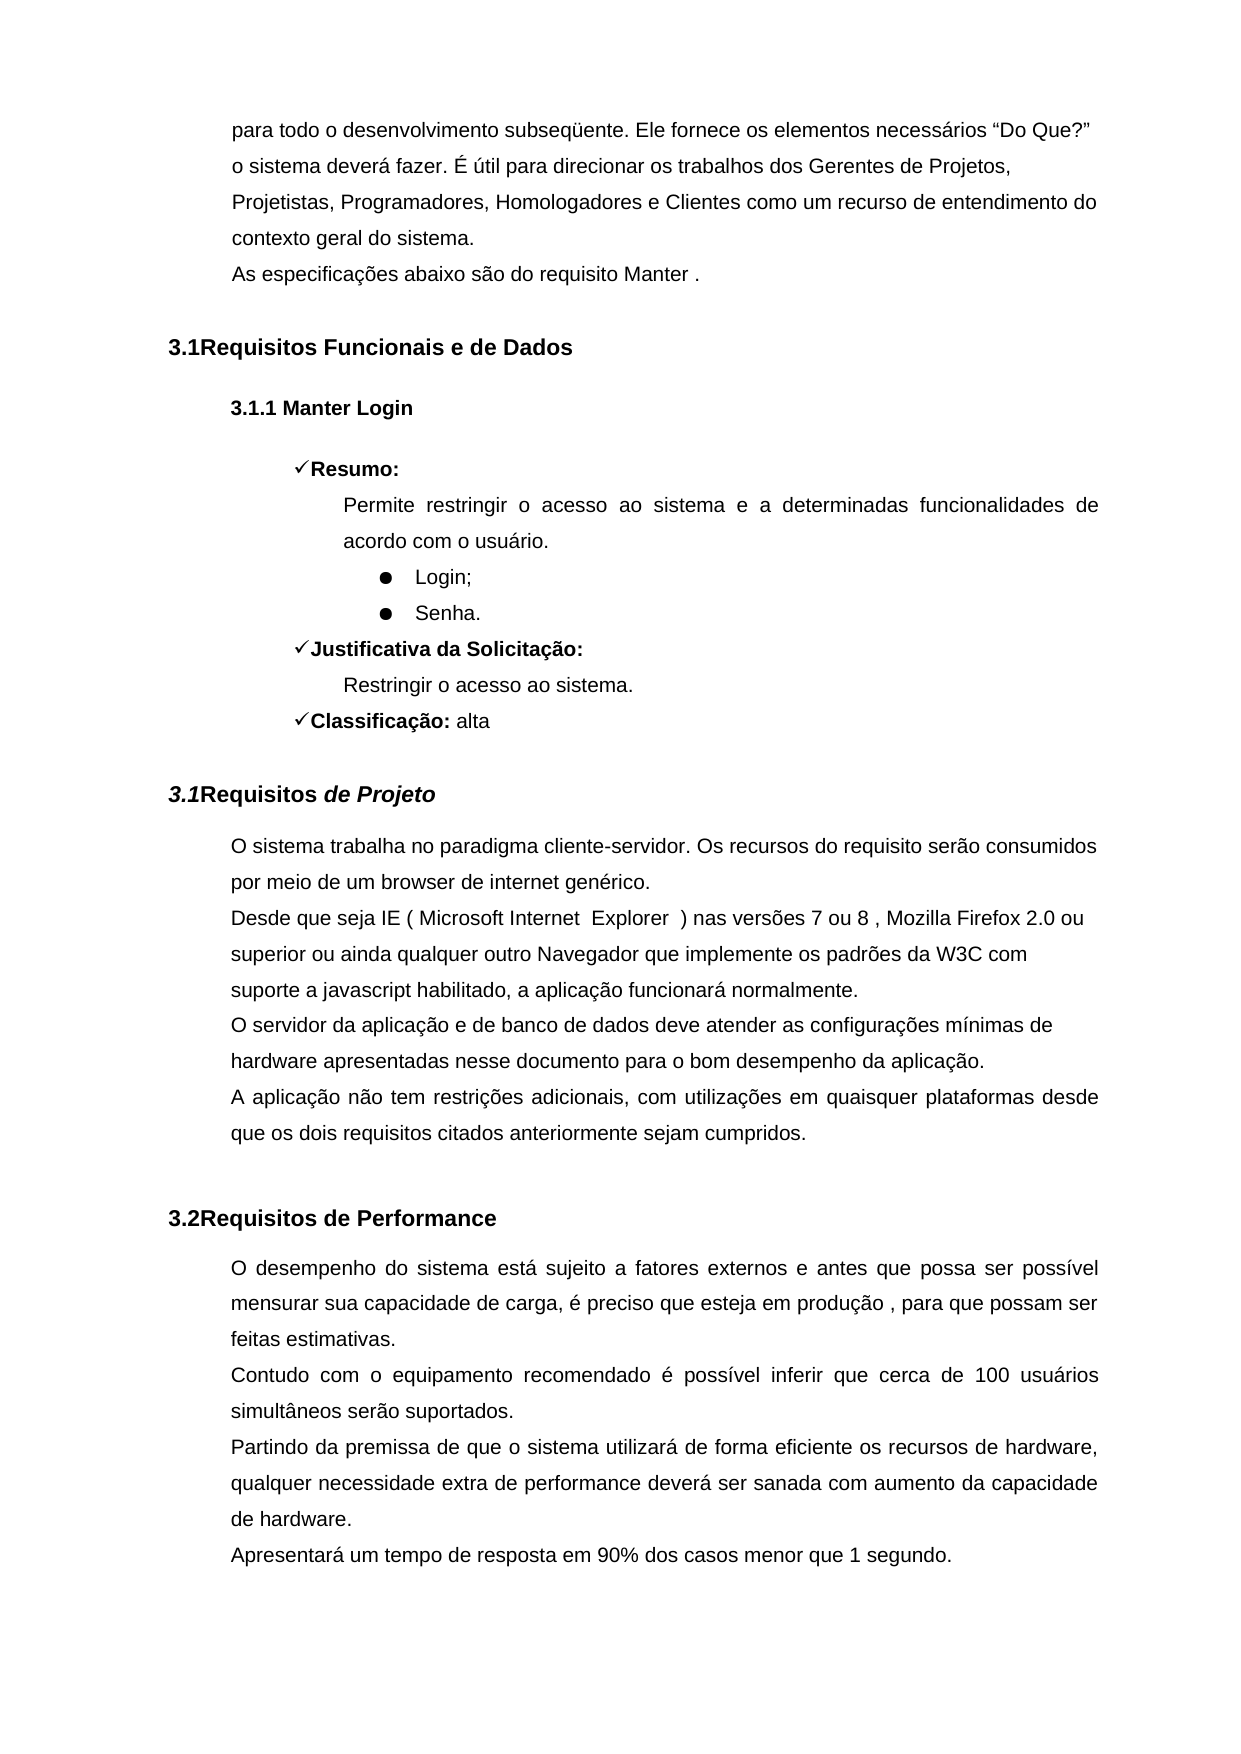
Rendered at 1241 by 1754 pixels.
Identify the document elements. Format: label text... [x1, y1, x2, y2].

text Desde que seja IE ( Microsoft Internet Explorer ) nas versões 7 ou 8 , Mozilla Firefox 2.0 ou superior ou ainda qualquer outro Navegador que implemente os padrões da W3C com suporte a javascript habilitado, a aplicação funcionará normalmente. [231, 906, 1100, 1001]
text Partindo da premissa de que o sistema utilizará de forma eficiente os recursos de hardware, qualquer necessidade extra de performance deverá ser sanada com aumento da capacidade de hardware. [231, 1435, 1100, 1531]
subtitle Requisitos de Performance [168, 1205, 1100, 1231]
text Apresentará um tempo de resposta em 90% dos casos menor que 1 segundo. [231, 1543, 1100, 1567]
text Contudo com o equipamento recomendado é possível inferir que cerca de 100 usuários simultâneos serão suportados. [231, 1363, 1100, 1423]
text As especificações abaixo são do requisito Manter . [232, 262, 1100, 286]
text Permite restringir o acesso ao sistema e a determinadas funcionalidades de acordo com o usuário. [343, 493, 1100, 553]
text Restringir o acesso ao sistema. [343, 673, 1100, 697]
list Senha. [377, 601, 1100, 625]
list Login; [377, 565, 1100, 589]
list Justificativa da Solicitação: [293, 637, 1100, 661]
list Resumo: [293, 457, 1100, 481]
text A aplicação não tem restrições adicionais, com utilizações em quaisquer plataformas desde que os dois requisitos citados anteriormente sejam cumpridos. [231, 1085, 1100, 1145]
text O desempenho do sistema está sujeito a fatores externos e antes que possa ser possível mensurar sua capacidade de carga, é preciso que esteja em produção , para que possam ser feitas estimativas. [231, 1255, 1100, 1351]
list Classificação: alta [293, 709, 1100, 733]
subtitle Requisitos de Projeto [168, 781, 1100, 807]
subtitle Requisitos Funcionais e de Dados [168, 334, 1100, 360]
text para todo o desenvolvimento subseqüente. Ele fornece os elementos necessários “Do Que?” o sistema deverá fazer. É útil para direcionar os trabalhos dos Gerentes de Projetos, Projetistas, Programadores, Homologadores e Clientes como um recurso de entendimento do contexto geral do sistema. [232, 118, 1100, 250]
list Manter Login [193, 396, 1100, 420]
text O sistema trabalha no paradigma cliente-servidor. Os recursos do requisito serão consumidos por meio de um browser de internet genérico. [231, 834, 1100, 893]
text O servidor da aplicação e de banco de dados deve atender as configurações mínimas de hardware apresentadas nesse documento para o bom desempenho da aplicação. [231, 1013, 1100, 1073]
